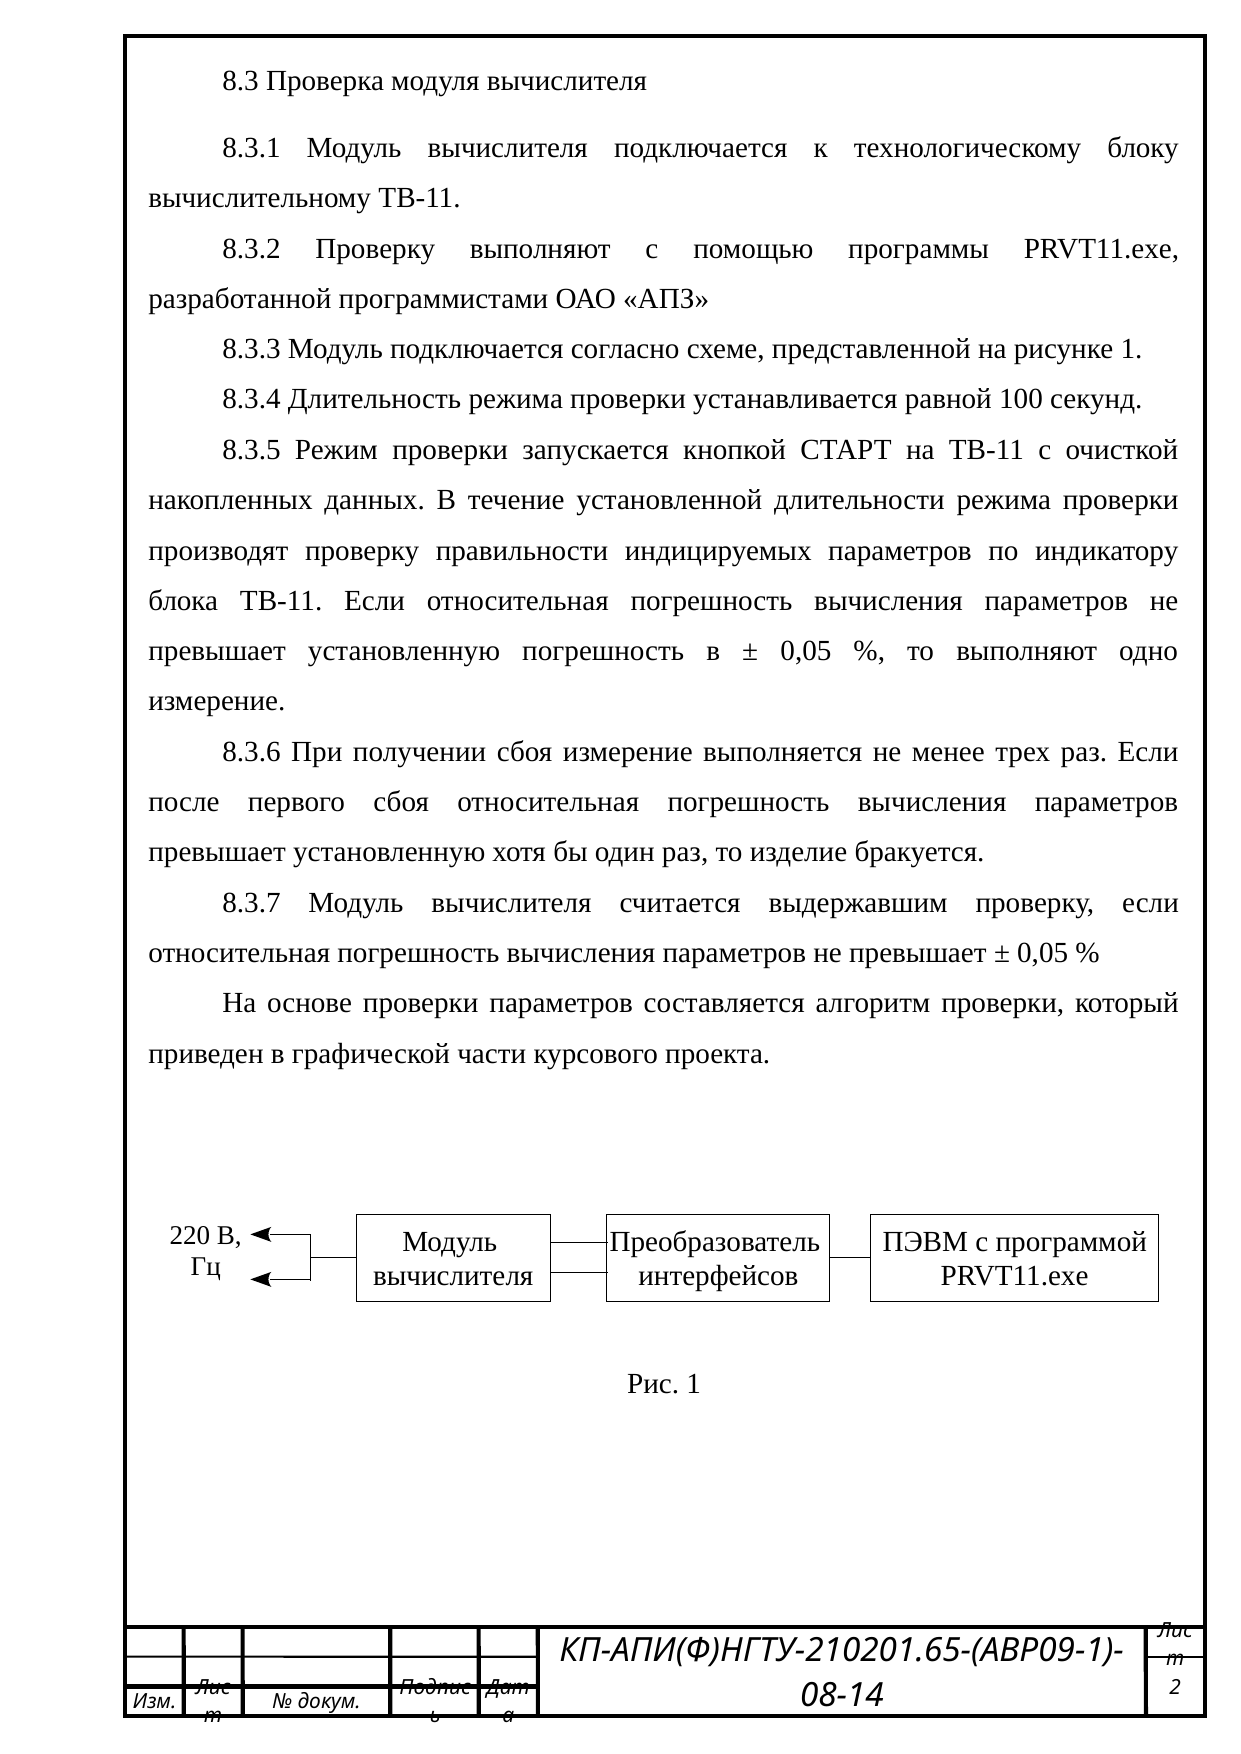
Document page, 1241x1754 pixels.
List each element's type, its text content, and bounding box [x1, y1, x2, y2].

text 8.3.5 Режим проверки запускается кнопкой СТАРТ на ТВ-11 с очисткой накопленных данных. В течение установленной длительности режима проверки производят проверку правильности индицируемых параметров по индикатору блока ТВ-11. Если относительная погрешность вычисления параметров не превышает установленную погрешность в ± 0,05 %, то выполняют одно измерение. [148, 432, 1179, 717]
text 8.3.4 Длительность режима проверки устанавливается равной 100 секунд. [148, 382, 1179, 415]
text Рис. 1 [148, 1366, 1179, 1400]
text 8.3 Проверка модуля вычислителя [148, 63, 1179, 97]
text 8.3.3 Модуль подключается согласно схеме, представленной на рисунке 1. [148, 331, 1179, 365]
text На основе проверки параметров составляется алгоритм проверки, который приведен в графической части курсового проекта. [148, 985, 1179, 1069]
text 8.3.6 При получении сбоя измерение выполняется не менее трех раз. Если после первого сбоя относительная погрешность вычисления параметров превышает установленную хотя бы один раз, то изделие бракуется. [148, 734, 1179, 868]
text 8.3.7 Модуль вычислителя считается выдержавшим проверку, если относительная погрешность вычисления параметров не превышает ± 0,05 % [148, 885, 1179, 969]
text 8.3.1 Модуль вычислителя подключается к технологическому блоку вычислительному ТВ-11. [148, 130, 1179, 214]
text 8.3.2 Проверку выполняют с помощью программы PRVT11.exe, разработанной программистами ОАО «АПЗ» [148, 231, 1179, 314]
